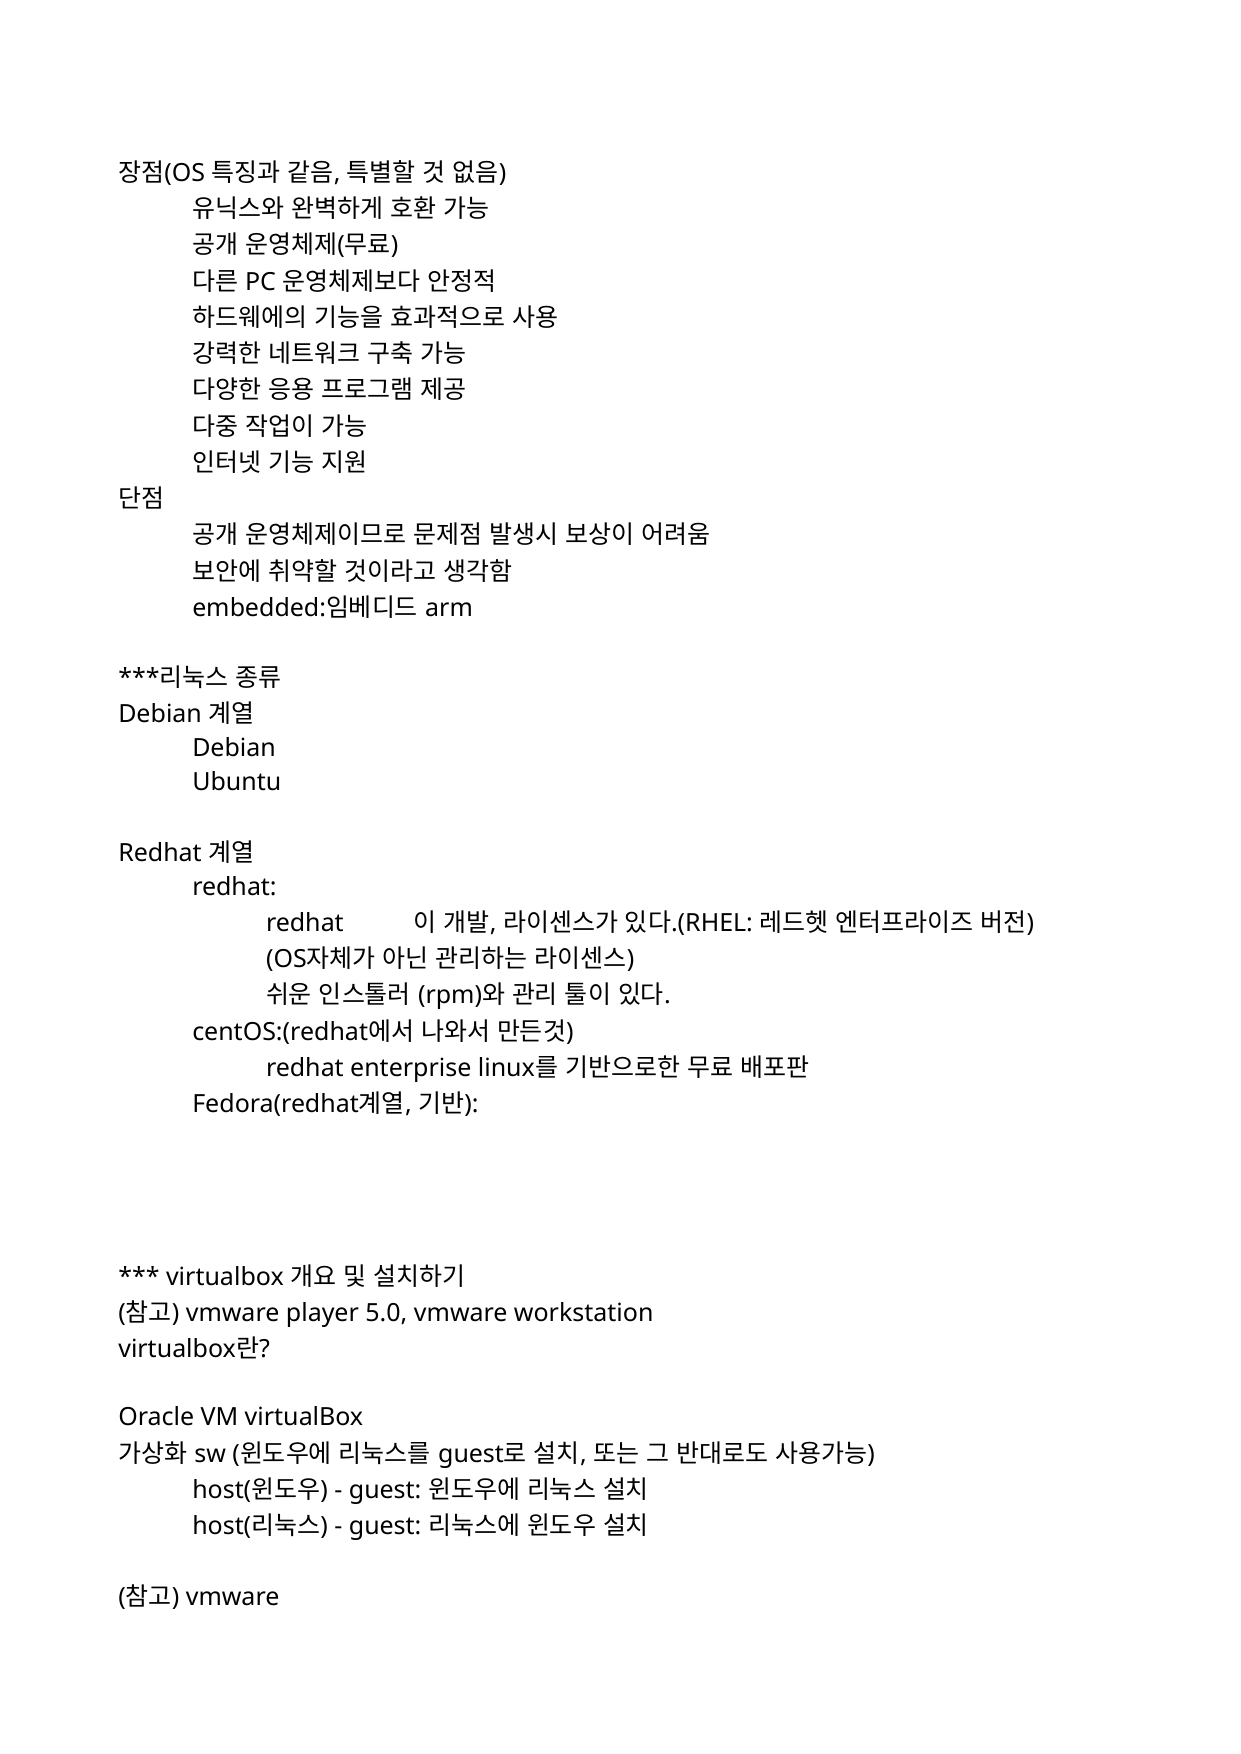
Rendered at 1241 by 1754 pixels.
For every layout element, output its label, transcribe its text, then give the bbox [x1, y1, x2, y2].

text (참고) vmware [118, 1576, 1122, 1612]
text 장점(OS 특징과 같음, 특별할 것 없음) [118, 152, 1122, 188]
text embedded:임베디드 arm [118, 587, 1122, 623]
text 공개 운영체제이므로 문제점 발생시 보상이 어려움 [118, 515, 1122, 551]
text ***리눅스 종류 [118, 657, 1122, 694]
text Redhat 계열 [118, 832, 1122, 868]
text 하드웨에의 기능을 효과적으로 사용 [118, 297, 1122, 333]
text Debian 계열 [118, 694, 1122, 730]
text 보안에 취약할 것이라고 생각함 [118, 551, 1122, 587]
text centOS:(redhat에서 나와서 만든것) [118, 1011, 1122, 1047]
text host(윈도우) - guest: 윈도우에 리눅스 설치 [118, 1469, 1122, 1506]
text 다양한 응용 프로그램 제공 [118, 370, 1122, 406]
text 유닉스와 완벽하게 호환 가능 [118, 188, 1122, 225]
text redhat enterprise linux를 기반으로한 무료 배포판 [118, 1047, 1122, 1084]
text virtualbox란? [118, 1329, 1122, 1365]
text 공개 운영체제(무료) [118, 225, 1122, 261]
text (OS자체가 아닌 관리하는 라이센스) [118, 939, 1122, 975]
text (참고) vmware player 5.0, vmware workstation [118, 1292, 1122, 1329]
text 강력한 네트워크 구축 가능 [118, 333, 1122, 370]
text 인터넷 기능 지원 [118, 442, 1122, 478]
text Fedora(redhat계열, 기반): [118, 1084, 1122, 1120]
text 가상화 sw (윈도우에 리눅스를 guest로 설치, 또는 그 반대로도 사용가능) [118, 1433, 1122, 1469]
text 다중 작업이 가능 [118, 406, 1122, 442]
text redhat: [118, 868, 1122, 902]
text *** virtualbox 개요 및 설치하기 [118, 1256, 1122, 1292]
text redhat 이 개발, 라이센스가 있다.(RHEL: 레드헷 엔터프라이즈 버전) [118, 902, 1122, 939]
text 단점 [118, 478, 1122, 515]
text 다른 PC 운영체제보다 안정적 [118, 261, 1122, 297]
text Debian [118, 730, 1122, 764]
text Oracle VM virtualBox [118, 1399, 1122, 1433]
text Ubuntu [118, 764, 1122, 798]
text host(리눅스) - guest: 리눅스에 윈도우 설치 [118, 1506, 1122, 1542]
text 쉬운 인스톨러 (rpm)와 관리 툴이 있다. [118, 975, 1122, 1011]
